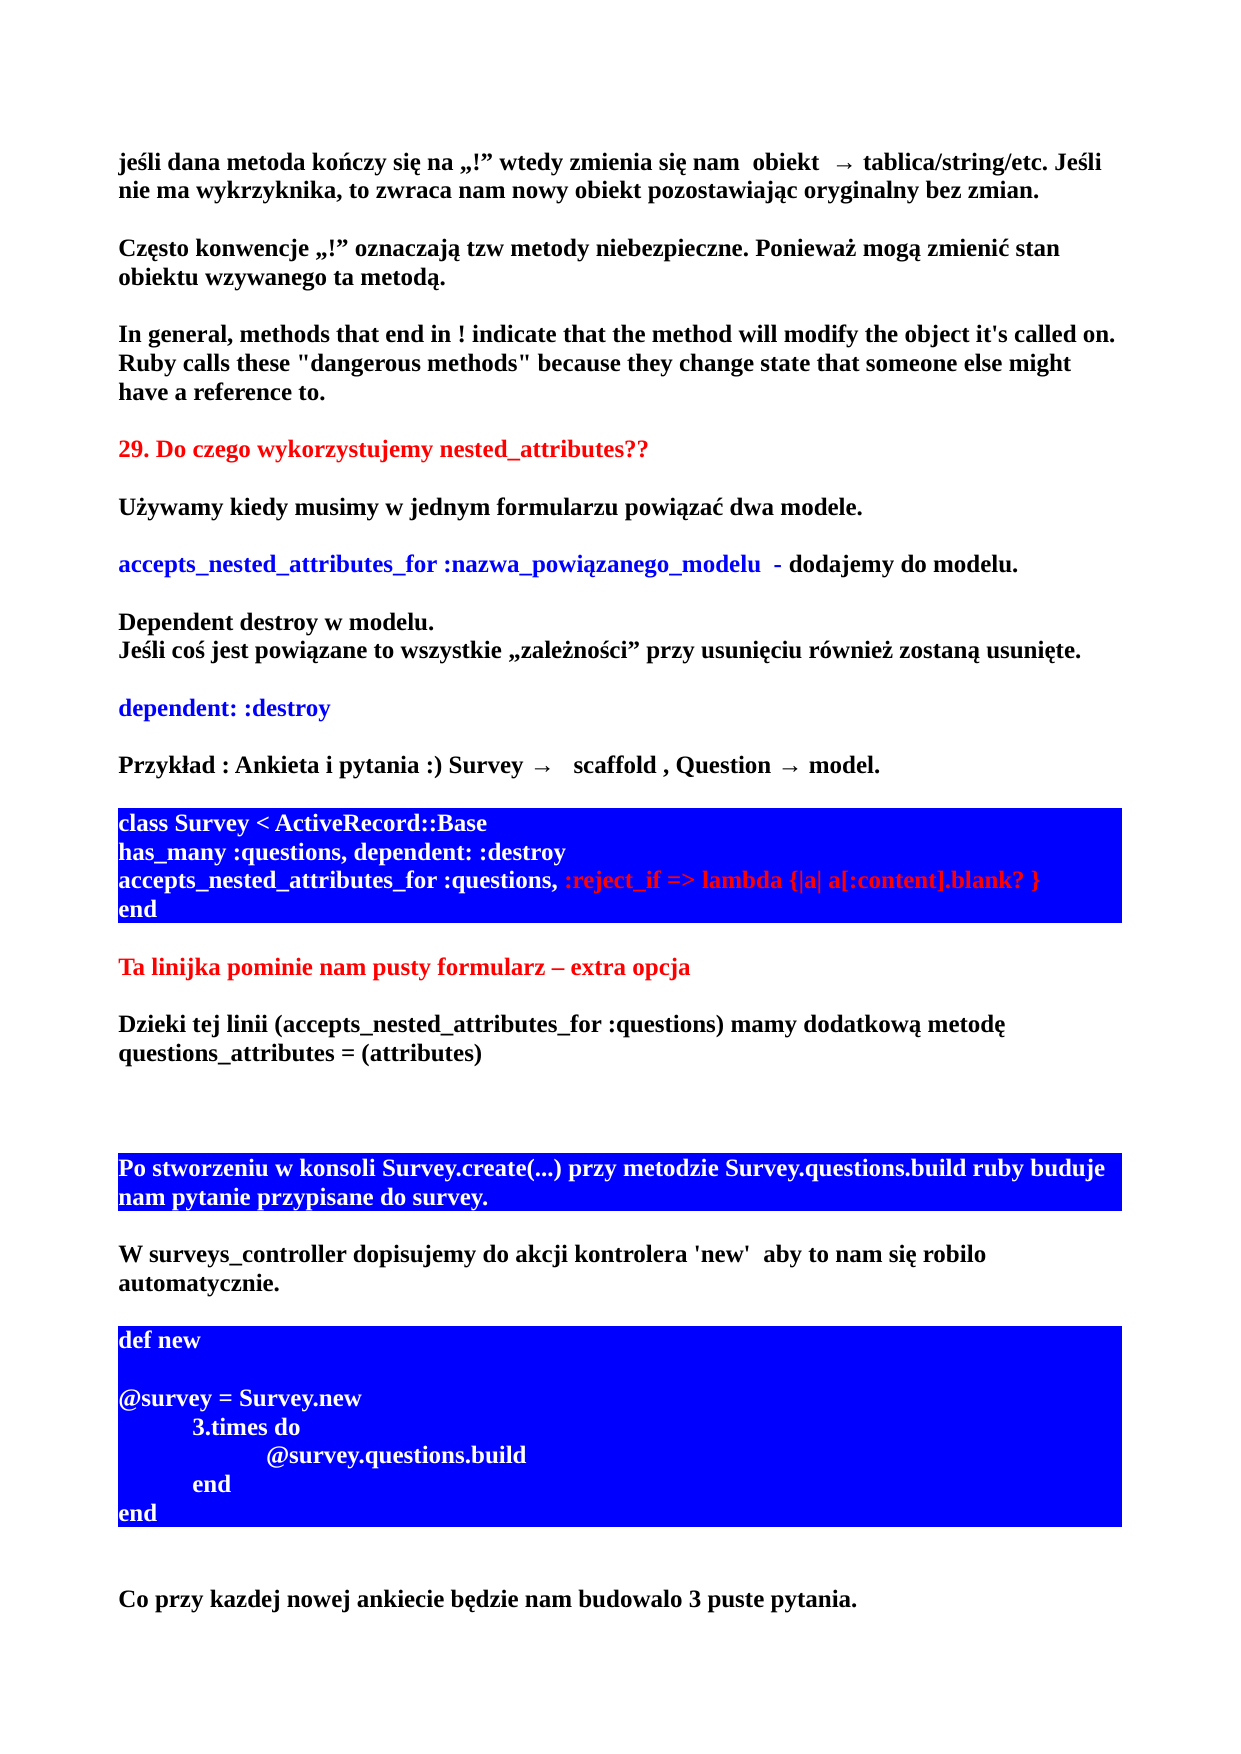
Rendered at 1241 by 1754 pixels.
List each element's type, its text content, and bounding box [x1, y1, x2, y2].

text Ta linijka pominie nam pusty formularz – extra opcja [118, 952, 1122, 981]
text @survey.questions.build [118, 1441, 1122, 1469]
text Dependent destroy w modelu. [118, 607, 1122, 636]
text In general, methods that end in ! indicate that the method will modify the object it's called on. Ruby calls these "dangerous methods" because they change state that someone else might have a reference to. [118, 319, 1122, 406]
text end [118, 894, 1122, 923]
text Często konwencje „!” oznaczają tzw metody niebezpieczne. Ponieważ mogą zmienić stan obiektu wzywanego ta metodą. [118, 233, 1122, 291]
text has_many :questions, dependent: :destroy [118, 837, 1122, 866]
text 29. Do czego wykorzystujemy nested_attributes?? [118, 434, 1122, 463]
text @survey = Survey.new [118, 1383, 1122, 1412]
text accepts_nested_attributes_for :nazwa_powiązanego_modelu - dodajemy do modelu. [118, 549, 1122, 578]
text end [118, 1469, 1122, 1498]
text Co przy kazdej nowej ankiecie będzie nam budowalo 3 puste pytania. [118, 1584, 1122, 1613]
text jeśli dana metoda kończy się na „!” wtedy zmienia się nam obiekt → tablica/string/etc. Jeśli nie ma wykrzyknika, to zwraca nam nowy obiekt pozostawiając oryginalny bez zmian. [118, 147, 1122, 204]
text def new [118, 1326, 1122, 1354]
text class Survey < ActiveRecord::Base [118, 808, 1122, 837]
text Jeśli coś jest powiązane to wszystkie „zależności” przy usunięciu również zostaną usunięte. [118, 636, 1122, 664]
text Dzieki tej linii (accepts_nested_attributes_for :questions) mamy dodatkową metodę [118, 1009, 1122, 1038]
text accepts_nested_attributes_for :questions, :reject_if => lambda {|a| a[:content].blank? } [118, 866, 1122, 894]
text Przykład : Ankieta i pytania :) Survey → scaffold , Question → model. [118, 751, 1122, 779]
text dependent: :destroy [118, 693, 1122, 722]
text W surveys_controller dopisujemy do akcji kontrolera 'new' aby to nam się robilo automatycznie. [118, 1239, 1122, 1297]
text Używamy kiedy musimy w jednym formularzu powiązać dwa modele. [118, 492, 1122, 521]
text 3.times do [118, 1412, 1122, 1441]
text Po stworzeniu w konsoli Survey.create(...) przy metodzie Survey.questions.build ruby buduje nam pytanie przypisane do survey. [118, 1153, 1122, 1211]
text questions_attributes = (attributes) [118, 1038, 1122, 1067]
text end [118, 1498, 1122, 1527]
